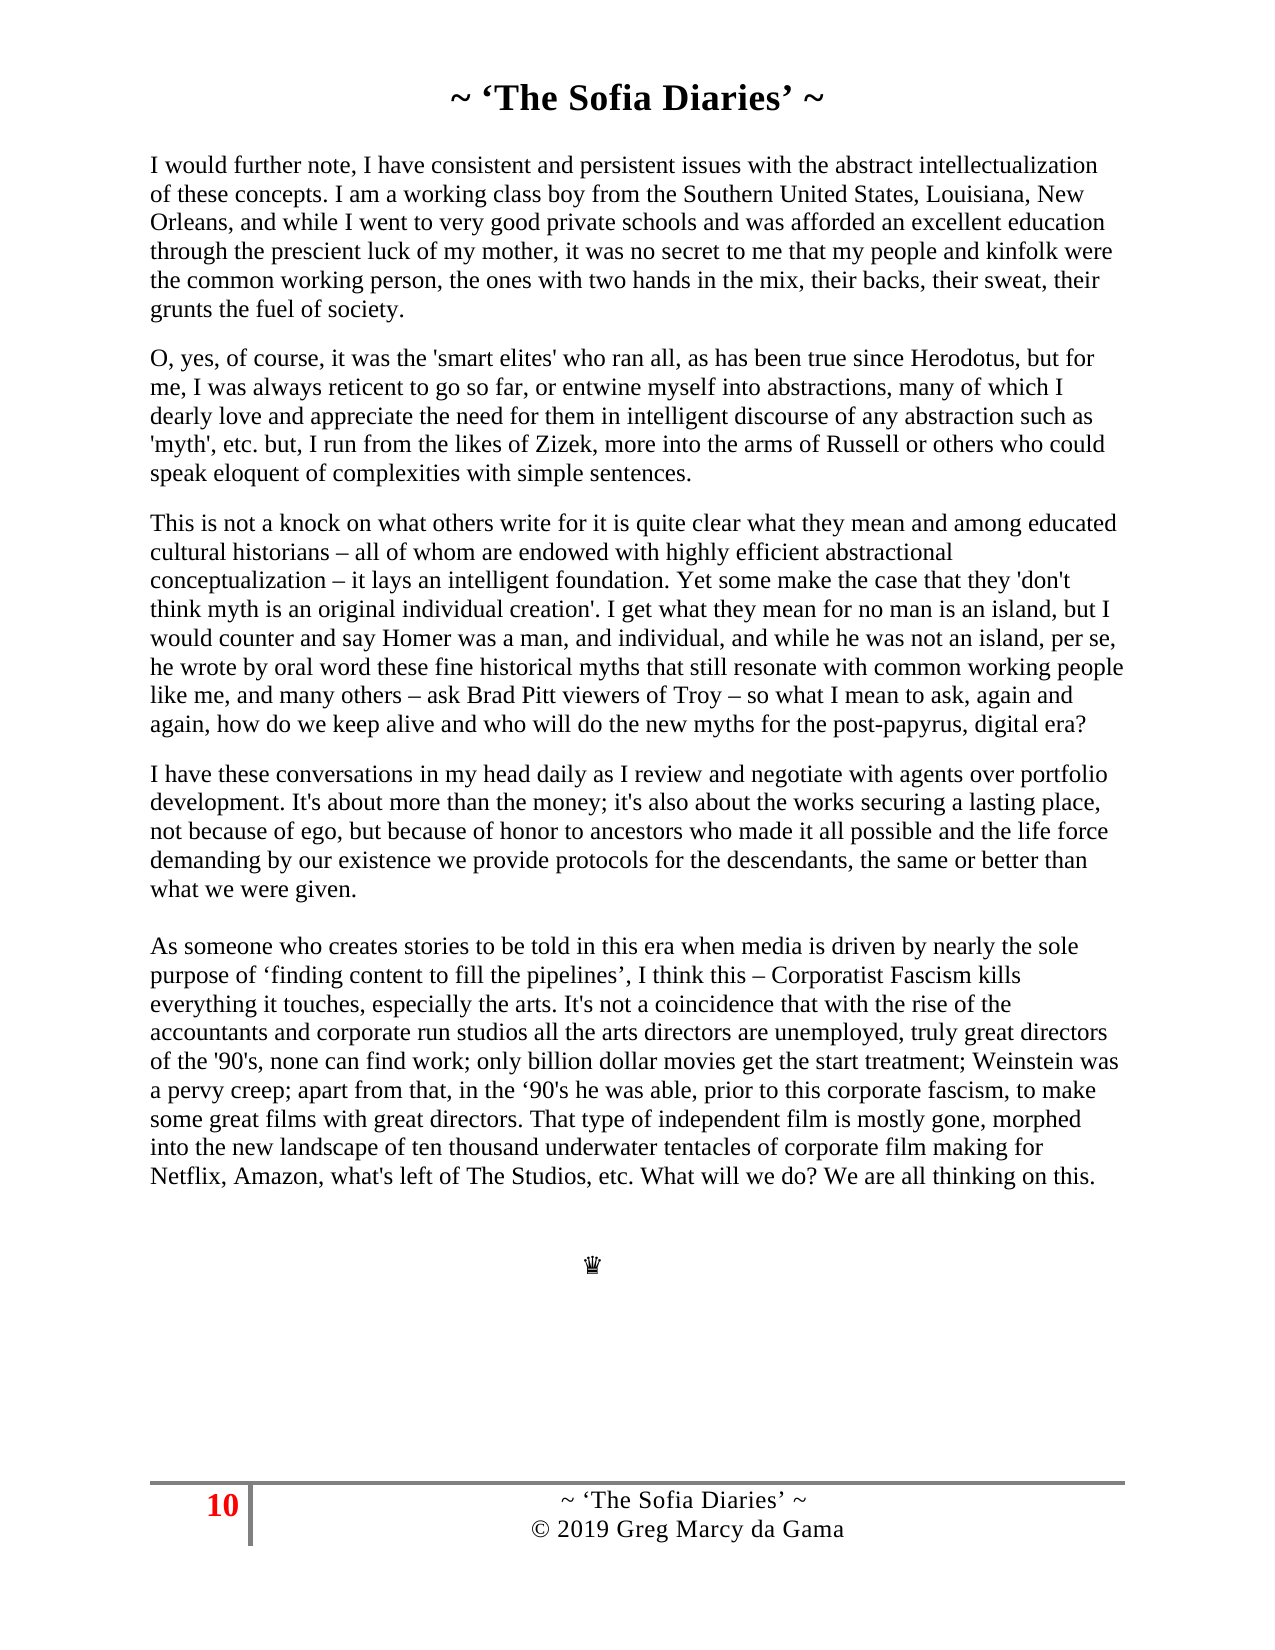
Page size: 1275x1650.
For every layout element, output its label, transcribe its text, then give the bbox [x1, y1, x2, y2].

text This is not a knock on what others write for it is quite clear what they mean and among educated cultural historians – all of whom are endowed with highly efficient abstractional conceptualization – it lays an intelligent foundation. Yet some make the case that they 'don't think myth is an original individual creation'. I get what they mean for no man is an island, but I would counter and say Homer was a man, and individual, and while he was not an island, per se, he wrote by oral word these fine historical myths that still resonate with common working people like me, and many others – ask Brad Pitt viewers of Troy – so what I mean to ask, again and again, how do we keep alive and who will do the new myths for the post-papyrus, digital era? [150, 508, 1125, 738]
text I have these conversations in my head daily as I review and negotiate with agents over portfolio development. It's about more than the money; it's also about the works securing a lasting place, not because of ego, but because of honor to ancestors who made it all possible and the life force demanding by our existence we provide protocols for the descendants, the same or better than what we were given. As someone who creates stories to be told in this era when media is driven by nearly the sole purpose of ‘finding content to fill the pipelines’, I think this – Corporatist Fascism kills everything it touches, especially the arts. It's not a coincidence that with the rise of the accountants and corporate run studios all the arts directors are unemployed, truly great directors of the '90's, none can find work; only billion dollar movies get the start treatment; Weinstein was a pervy creep; apart from that, in the ‘90's he was able, prior to this corporate fascism, to make some great films with great directors. That type of independent film is mostly gone, morphed into the new landscape of ten thousand underwater tentacles of corporate film making for Netflix, Amazon, what's left of The Studios, etc. What will we do? We are all thinking on this. ♛ [150, 759, 1125, 1397]
text O, yes, of course, it was the 'smart elites' who ran all, as has been true since Herodotus, but for me, I was always reticent to go so far, or entwine myself into abstractions, many of which I dearly love and appreciate the need for them in intelligent discourse of any abstraction such as 'myth', etc. but, I run from the likes of Zizek, more into the arms of Russell or others who could speak eloquent of complexities with simple sentences. [150, 343, 1125, 487]
text I would further note, I have consistent and persistent issues with the abstract intellectualization of these concepts. I am a working class boy from the Southern United States, Louisiana, New Orleans, and while I went to very good private schools and was afforded an excellent education through the prescient luck of my mother, it was no secret to me that my people and kinfolk were the common working person, the ones with two hands in the mix, their backs, their sweat, their grunts the fuel of society. [150, 150, 1125, 322]
